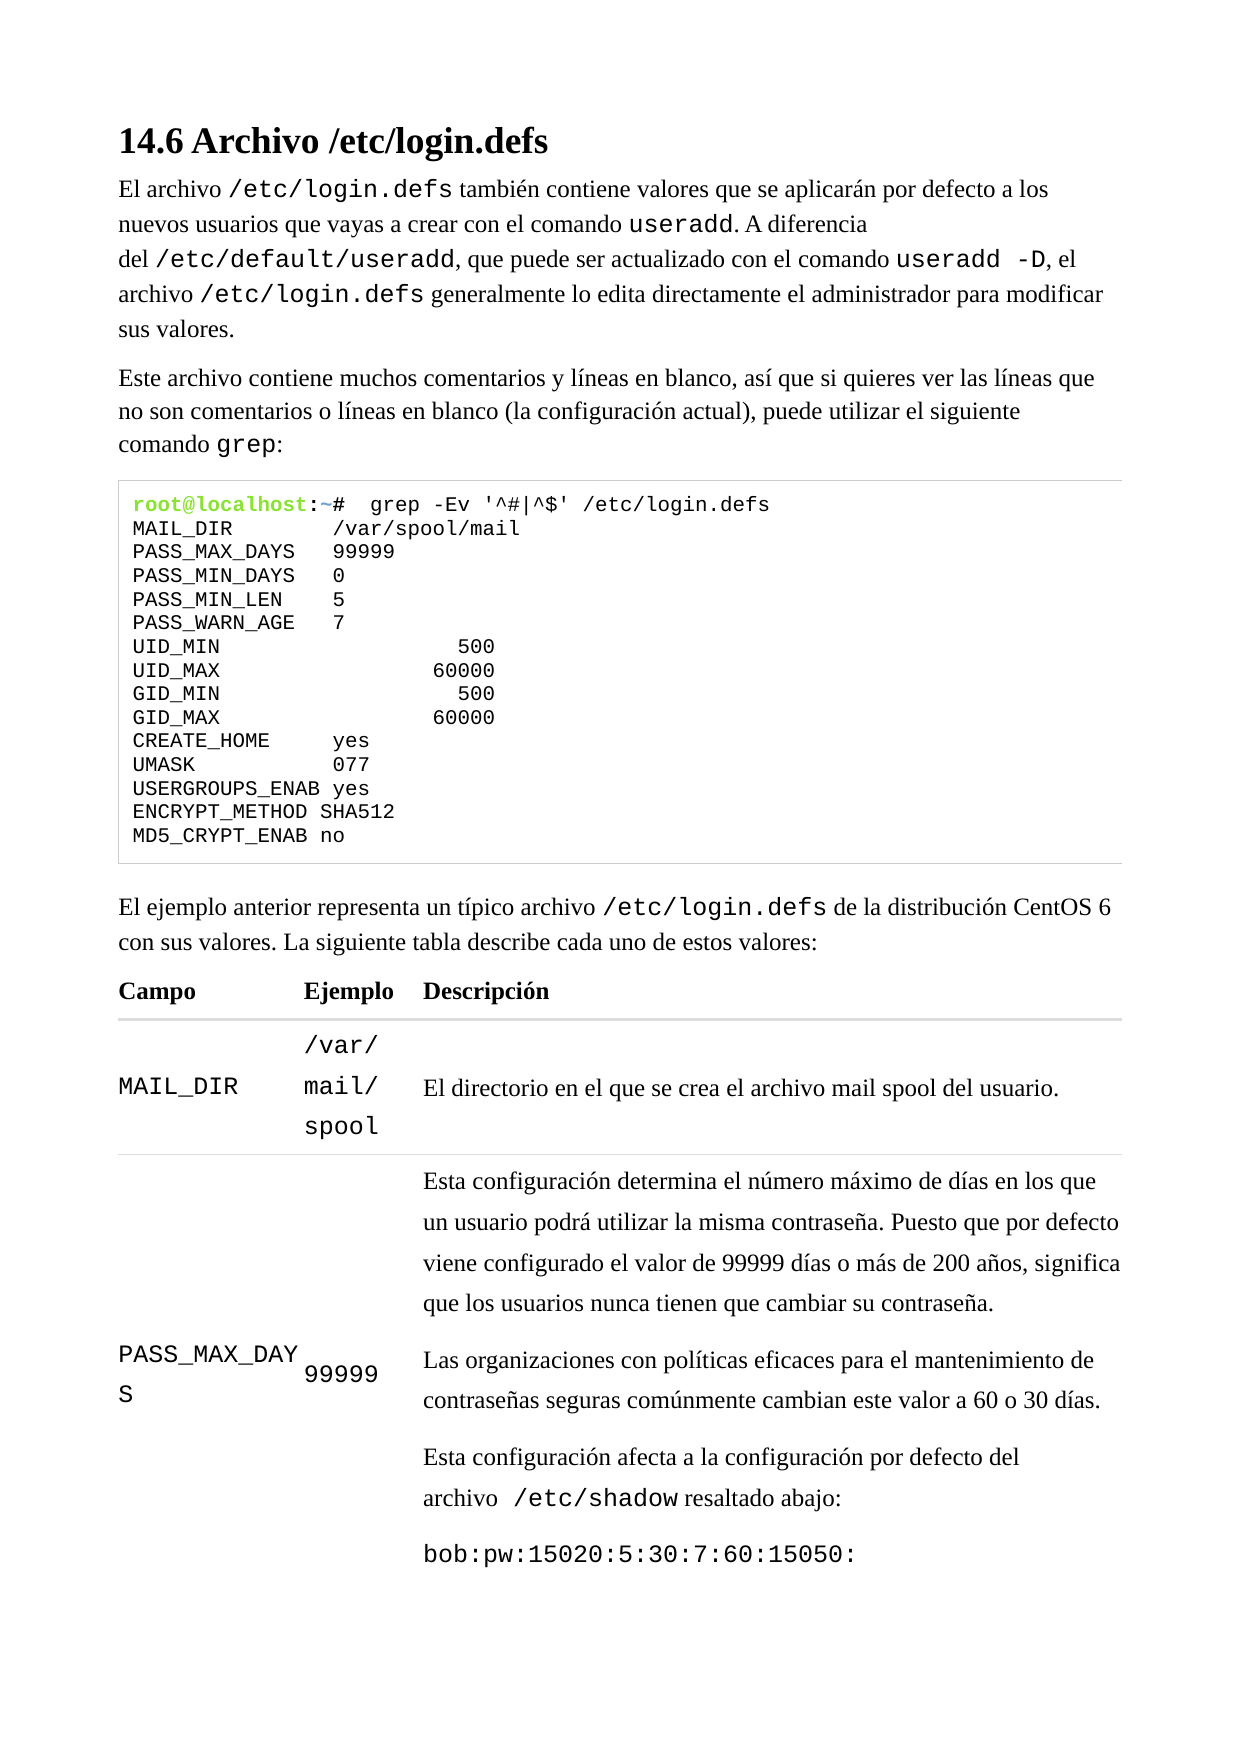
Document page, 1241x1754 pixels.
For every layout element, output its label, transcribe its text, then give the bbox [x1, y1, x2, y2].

text UID_MAX 60000 [119, 645, 1122, 669]
text USERGROUPS_ENAB yes [119, 764, 1122, 787]
table_header Campo [118, 976, 304, 1017]
text PASS_MIN_LEN 5 [119, 574, 1122, 598]
text GID_MAX 60000 [119, 693, 1122, 716]
text El archivo /etc/login.defs también contiene valores que se aplicarán por defecto a los nuevos usuarios que vayas a crear con el comando useradd. A diferencia del /etc/default/useradd, que puede ser actualizado con el comando useradd -D, el archivo /etc/login.defs generalmente lo edita directamente el administrador para modificar sus valores. [118, 174, 1122, 343]
table_cell 99999 [304, 1155, 423, 1598]
text CREATE_HOME yes [119, 716, 1122, 740]
text MD5_CRYPT_ENAB no [119, 811, 1122, 863]
table_cell MAIL_DIR [118, 1021, 304, 1154]
text GID_MIN 500 [119, 669, 1122, 693]
text UMASK 077 [119, 740, 1122, 764]
text El ejemplo anterior representa un típico archivo /etc/login.defs de la distribución CentOS 6 con sus valores. La siguiente tabla describe cada uno de estos valores: [118, 892, 1122, 956]
text PASS_MAX_DAYS 99999 [119, 527, 1122, 551]
table_cell Esta configuración determina el número máximo de días en los que un usuario podrá utilizar la misma contraseña. Puesto que por defecto viene configurado el valor de 99999 días o más de 200 años, significa que los usuarios nunca tienen que cambiar su contraseña. Las organizaciones con políticas eficaces para el mantenimiento de contraseñas seguras comúnmente cambian este valor a 60 o 30 días. Esta configuración afecta a la configuración por defecto del archivo /etc/shadow resaltado abajo: bob:pw:15020:5:30:7:60:15050: [423, 1155, 1122, 1598]
text MAIL_DIR /var/spool/mail [119, 503, 1122, 527]
table_header Ejemplo [304, 976, 423, 1017]
table_cell /var/mail/spool [304, 1021, 423, 1154]
table_header Descripción [423, 976, 1122, 1017]
text PASS_MIN_DAYS 0 [119, 551, 1122, 574]
text Este archivo contiene muchos comentarios y líneas en blanco, así que si quieres ver las líneas que no son comentarios o líneas en blanco (la configuración actual), puede utilizar el siguiente comando grep: [118, 363, 1122, 460]
text root@localhost:~# grep -Ev '^#|^$' /etc/login.defs [119, 481, 1122, 503]
table_cell PASS_MAX_DAYS [118, 1155, 304, 1598]
text ENCRYPT_METHOD SHA512 [119, 787, 1122, 811]
text UID_MIN 500 [119, 622, 1122, 645]
subtitle 14.6 Archivo /etc/login.defs [118, 118, 1122, 161]
table_cell El directorio en el que se crea el archivo mail spool del usuario. [423, 1021, 1122, 1154]
text PASS_WARN_AGE 7 [119, 598, 1122, 622]
